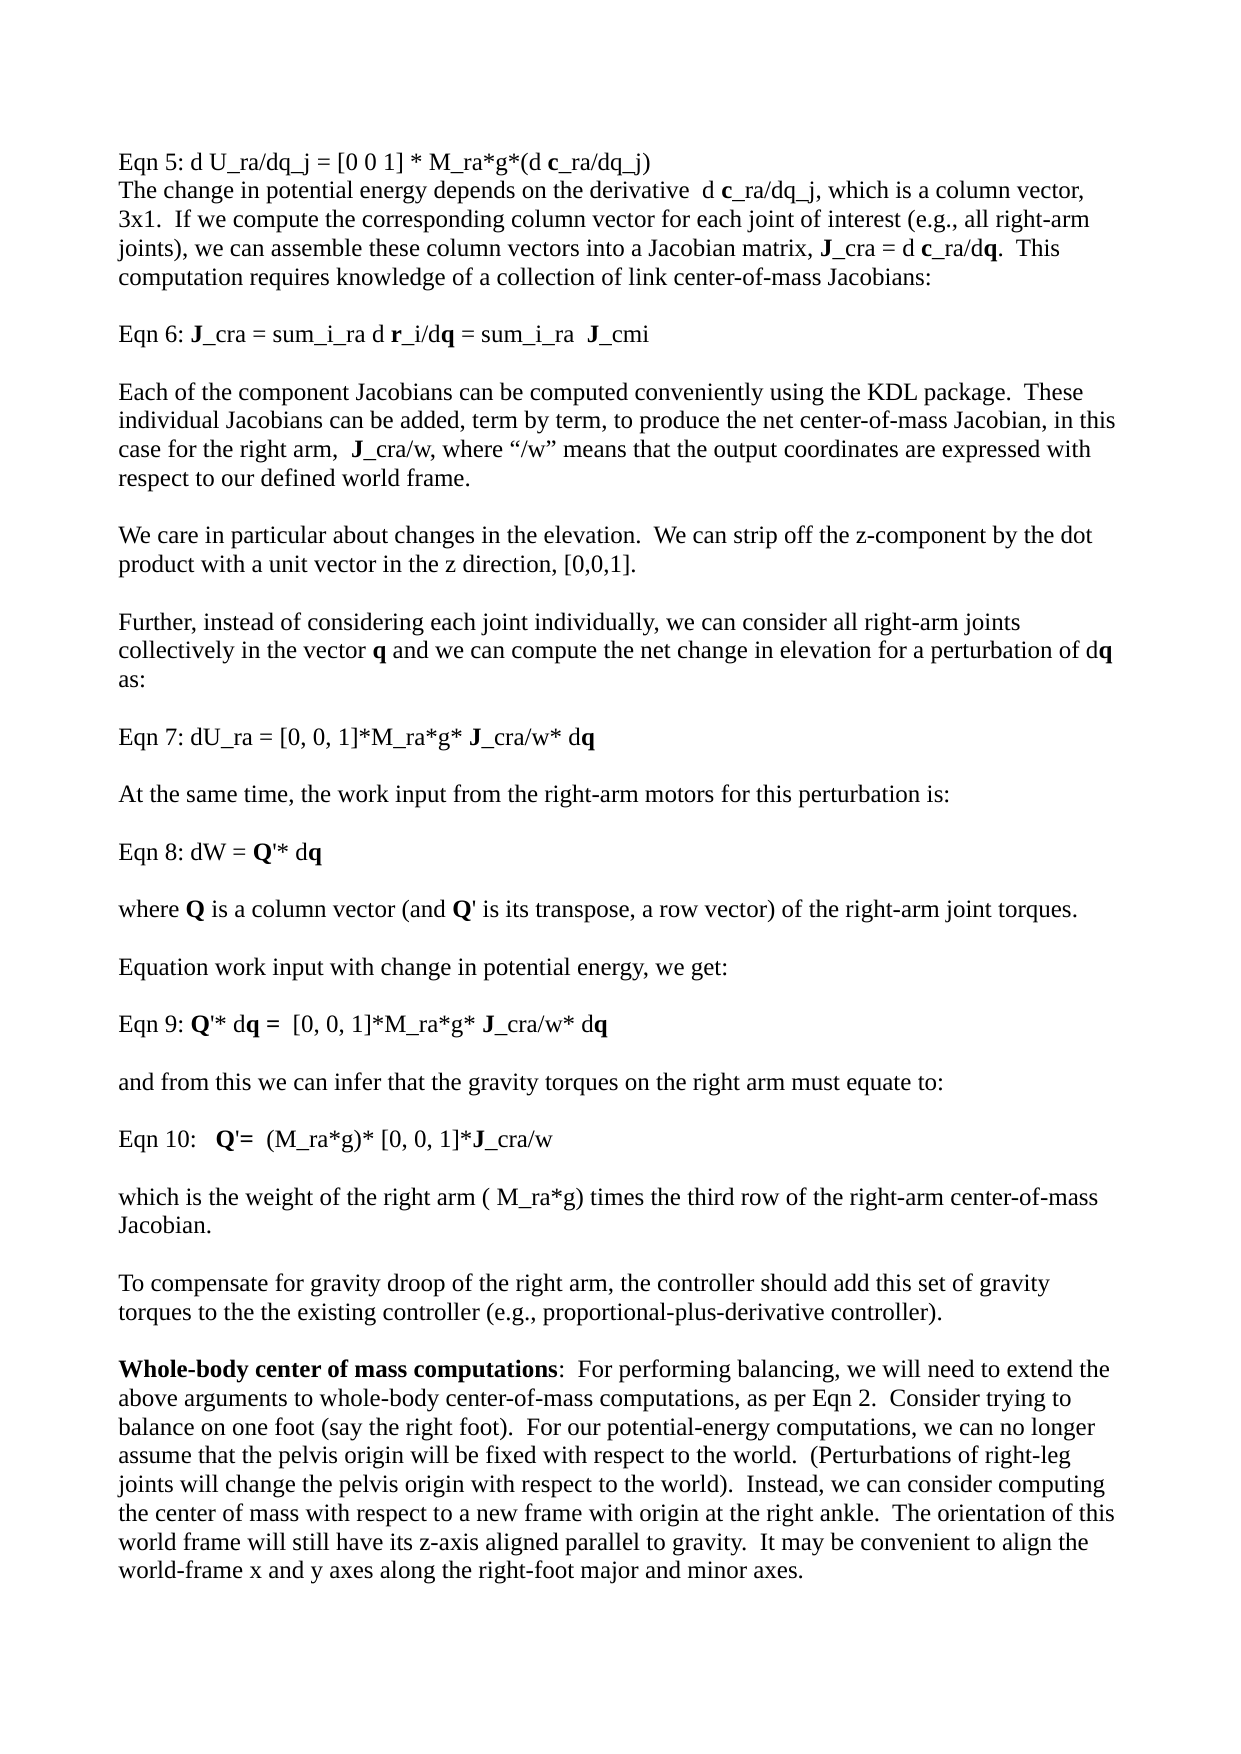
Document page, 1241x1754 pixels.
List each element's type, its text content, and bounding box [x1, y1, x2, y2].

text Eqn 5: d U_ra/dq_j = [0 0 1] * M_ra*g*(d c_ra/dq_j) [118, 147, 1122, 176]
text Eqn 6: J_cra = sum_i_ra d r_i/dq = sum_i_ra J_cmi [118, 319, 1122, 348]
text The change in potential energy depends on the derivative d c_ra/dq_j, which is a column vector, 3x1. If we compute the corresponding column vector for each joint of interest (e.g., all right-arm joints), we can assemble these column vectors into a Jacobian matrix, J_cra = d c_ra/dq. This computation requires knowledge of a collection of link center-of-mass Jacobians: [118, 176, 1122, 291]
text where Q is a column vector (and Q' is its transpose, a row vector) of the right-arm joint torques. [118, 894, 1122, 923]
text Eqn 8: dW = Q'* dq [118, 837, 1122, 866]
text which is the weight of the right arm ( M_ra*g) times the third row of the right-arm center-of-mass Jacobian. [118, 1182, 1122, 1239]
text We care in particular about changes in the elevation. We can strip off the z-component by the dot product with a unit vector in the z direction, [0,0,1]. [118, 521, 1122, 578]
text Eqn 7: dU_ra = [0, 0, 1]*M_ra*g* J_cra/w* dq [118, 722, 1122, 751]
text Equation work input with change in potential energy, we get: [118, 952, 1122, 981]
text Whole-body center of mass computations: For performing balancing, we will need to extend the above arguments to whole-body center-of-mass computations, as per Eqn 2. Consider trying to balance on one foot (say the right foot). For our potential-energy computations, we can no longer assume that the pelvis origin will be fixed with respect to the world. (Perturbations of right-leg joints will change the pelvis origin with respect to the world). Instead, we can consider computing the center of mass with respect to a new frame with origin at the right ankle. The orientation of this world frame will still have its z-axis aligned parallel to gravity. It may be convenient to align the world-frame x and y axes along the right-foot major and minor axes. [118, 1354, 1122, 1584]
text Further, instead of considering each joint individually, we can consider all right-arm joints collectively in the vector q and we can compute the net change in elevation for a perturbation of dq as: [118, 607, 1122, 693]
text At the same time, the work input from the right-arm motors for this perturbation is: [118, 779, 1122, 808]
text To compensate for gravity droop of the right arm, the controller should add this set of gravity torques to the the existing controller (e.g., proportional-plus-derivative controller). [118, 1268, 1122, 1326]
text and from this we can infer that the gravity torques on the right arm must equate to: [118, 1067, 1122, 1096]
text Eqn 9: Q'* dq = [0, 0, 1]*M_ra*g* J_cra/w* dq [118, 1009, 1122, 1038]
text Each of the component Jacobians can be computed conveniently using the KDL package. These individual Jacobians can be added, term by term, to produce the net center-of-mass Jacobian, in this case for the right arm, J_cra/w, where “/w” means that the output coordinates are expressed with respect to our defined world frame. [118, 377, 1122, 492]
text Eqn 10: Q'= (M_ra*g)* [0, 0, 1]*J_cra/w [118, 1124, 1122, 1153]
